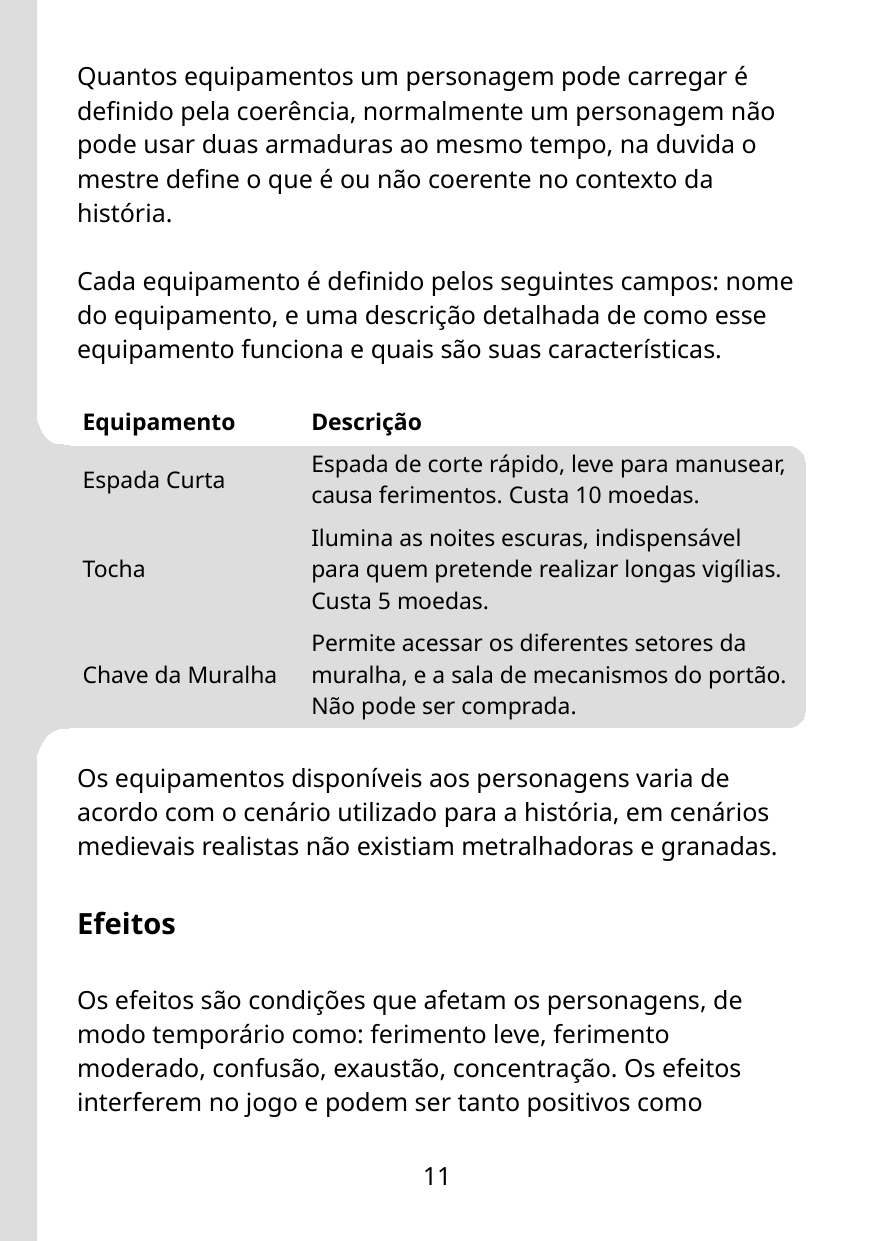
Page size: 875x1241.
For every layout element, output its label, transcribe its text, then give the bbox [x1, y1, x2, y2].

text Cada equipamento é definido pelos seguintes campos: nome do equipamento, e uma descrição detalhada de como esse equipamento funciona e quais são suas características. [77, 263, 797, 366]
subtitle Efeitos [77, 903, 797, 943]
table_cell Espada de corte rápido, leve para manusear, causa ferimentos. Custa 10 moedas. [305, 443, 797, 448]
table_header Descrição [305, 400, 797, 442]
text Os equipamentos disponíveis aos personagens varia de acordo com o cenário utilizado para a história, em cenários medievais realistas não existiam metralhadoras e granadas. [77, 761, 797, 863]
text Quantos equipamentos um personagem pode carregar é definido pela coerência, normalmente um personagem não pode usar duas armaduras ao mesmo tempo, na duvida o mestre define o que é ou não coerente no contexto da história. [77, 59, 797, 229]
text Os efeitos são condições que afetam os personagens, de modo temporário como: ferimento leve, ferimento moderado, confusão, exaustão, concentração. Os efeitos interferem no jogo e podem ser tanto positivos como [77, 983, 797, 1119]
table_header Equipamento [77, 400, 305, 442]
